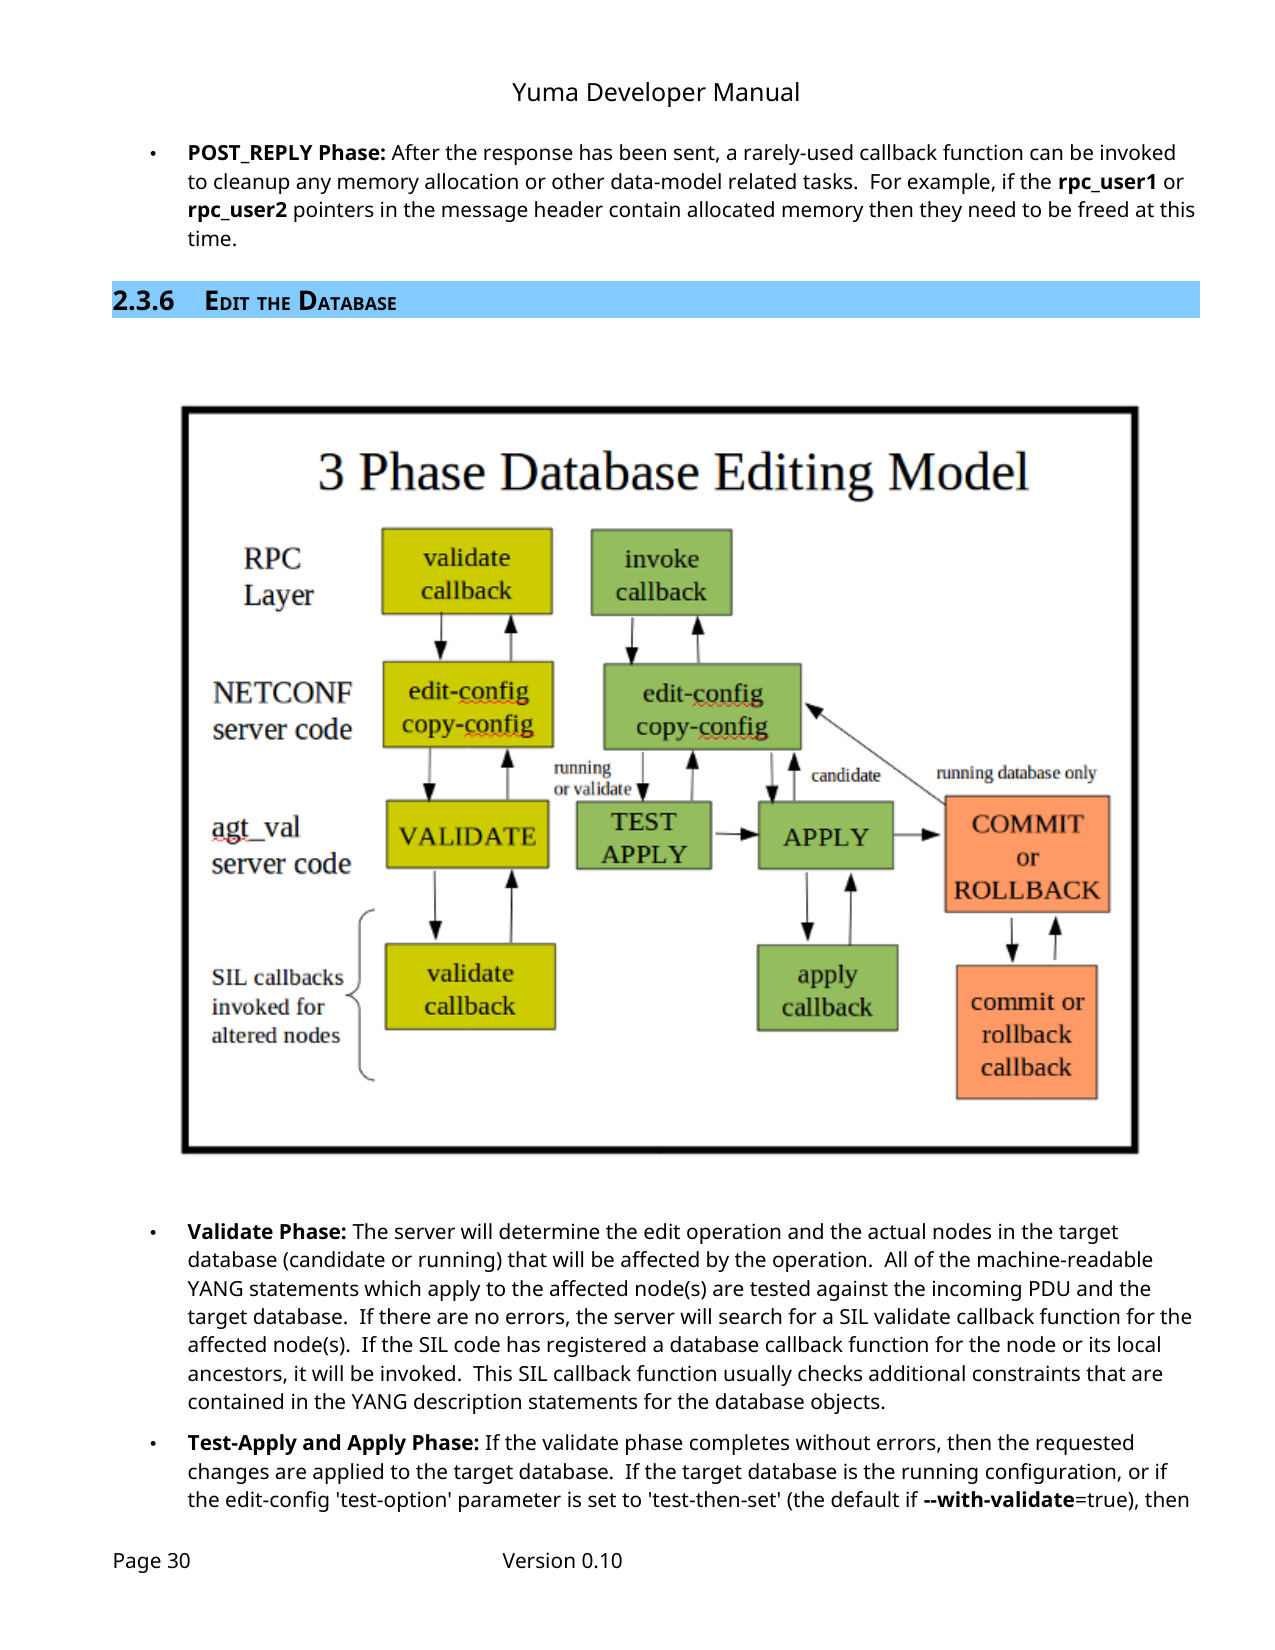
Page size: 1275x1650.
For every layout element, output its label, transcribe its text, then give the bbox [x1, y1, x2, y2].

list Validate Phase: The server will determine the edit operation and the actual nodes in the target database (candidate or running) that will be affected by the operation. All of the machine-readable YANG statements which apply to the affected node(s) are tested against the incoming PDU and the target database. If there are no errors, the server will search for a SIL validate callback function for the affected node(s). If the SIL code has registered a database callback function for the node or its local ancestors, it will be invoked. This SIL callback function usually checks additional constraints that are contained in the YANG description statements for the database objects. [150, 1217, 1200, 1416]
list Test-Apply and Apply Phase: If the validate phase completes without errors, then the requested changes are applied to the target database. If the target database is the running configuration, or if the edit-config 'test-option' parameter is set to 'test-then-set' (the default if --with-validate=true), then [150, 1428, 1200, 1514]
subtitle Edit the Database [112, 281, 1200, 318]
picture [150, 388, 1163, 1176]
list POST_REPLY Phase: After the response has been sent, a rarely-used callback function can be invoked to cleanup any memory allocation or other data-model related tasks. For example, if the rpc_user1 or rpc_user2 pointers in the message header contain allocated memory then they need to be freed at this time. [150, 138, 1200, 252]
